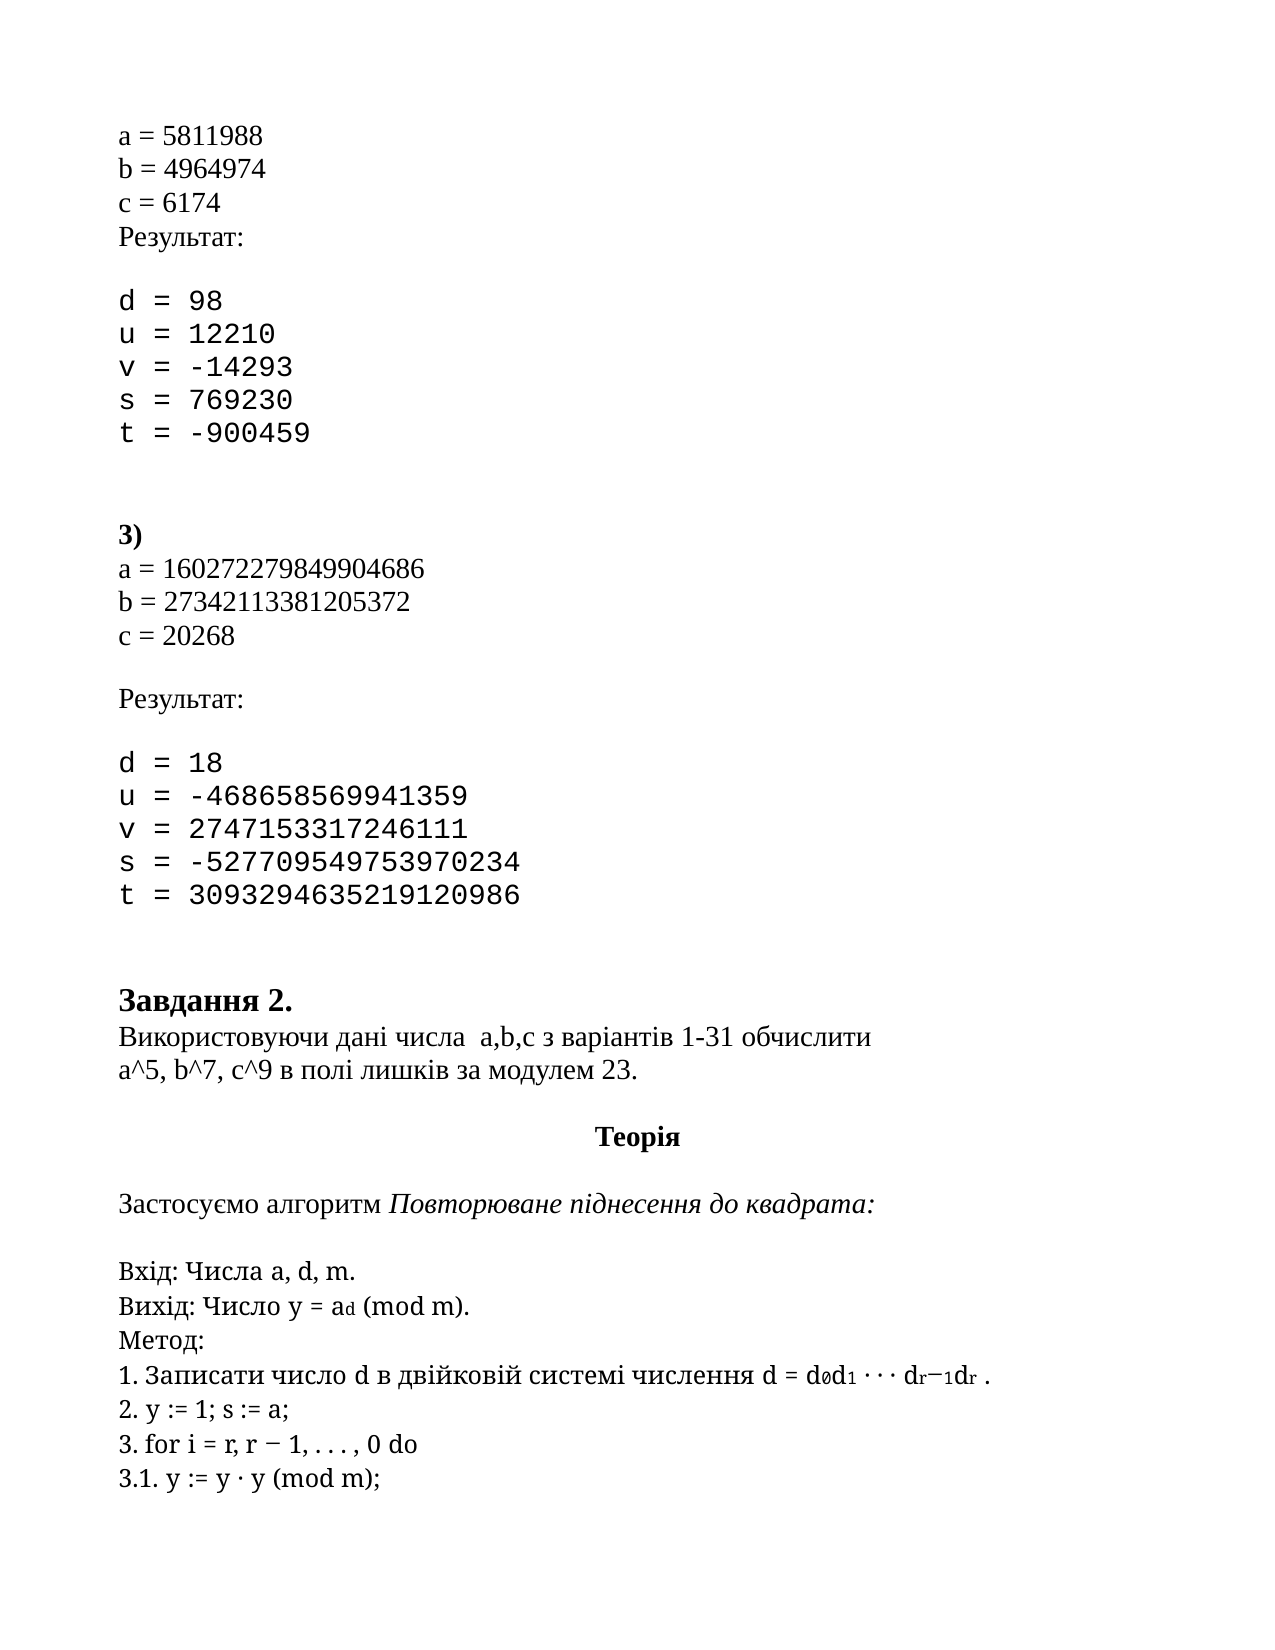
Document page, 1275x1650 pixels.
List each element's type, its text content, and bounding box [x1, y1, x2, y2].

text Використовуючи дані числа a,b,c з варіантів 1-31 обчислити [118, 1019, 1157, 1052]
text 3) [118, 517, 1157, 551]
text d = 98 [118, 286, 1157, 319]
text Результат: [118, 681, 1157, 715]
text Завдання 2. [118, 980, 1157, 1019]
text Вхiд: Числа a, d, m. Вихiд: Число y = ad (mod m). Метод: 1. Записати число d в двiйковiй системi числення d = d0d1 · · · dr−1dr . 2. y := 1; s := a; 3. for i = r, r − 1, . . . , 0 do 3.1. y := y · y (mod m); [118, 1253, 1157, 1495]
text a^5, b^7, c^9 в полі лишків за модулем 23. [118, 1052, 1157, 1086]
text t = 3093294635219120986 [118, 880, 1157, 913]
text v = 2747153317246111 [118, 814, 1157, 847]
text u = 12210 [118, 319, 1157, 352]
text Застосуємо алгоритм Повторюване піднесення до квадрата: [118, 1186, 1157, 1220]
text t = -900459 [118, 418, 1157, 451]
text b = 4964974 [118, 152, 1157, 185]
text s = 769230 [118, 385, 1157, 418]
text u = -468658569941359 [118, 781, 1157, 814]
text a = 160272279849904686 [118, 551, 1157, 584]
text s = -527709549753970234 [118, 847, 1157, 880]
text c = 6174 [118, 185, 1157, 219]
text c = 20268 [118, 618, 1157, 652]
text v = -14293 [118, 352, 1157, 385]
text Теорія [118, 1119, 1157, 1153]
text b = 27342113381205372 [118, 584, 1157, 618]
text d = 18 [118, 748, 1157, 781]
text Результат: [118, 219, 1157, 252]
text a = 5811988 [118, 118, 1157, 152]
